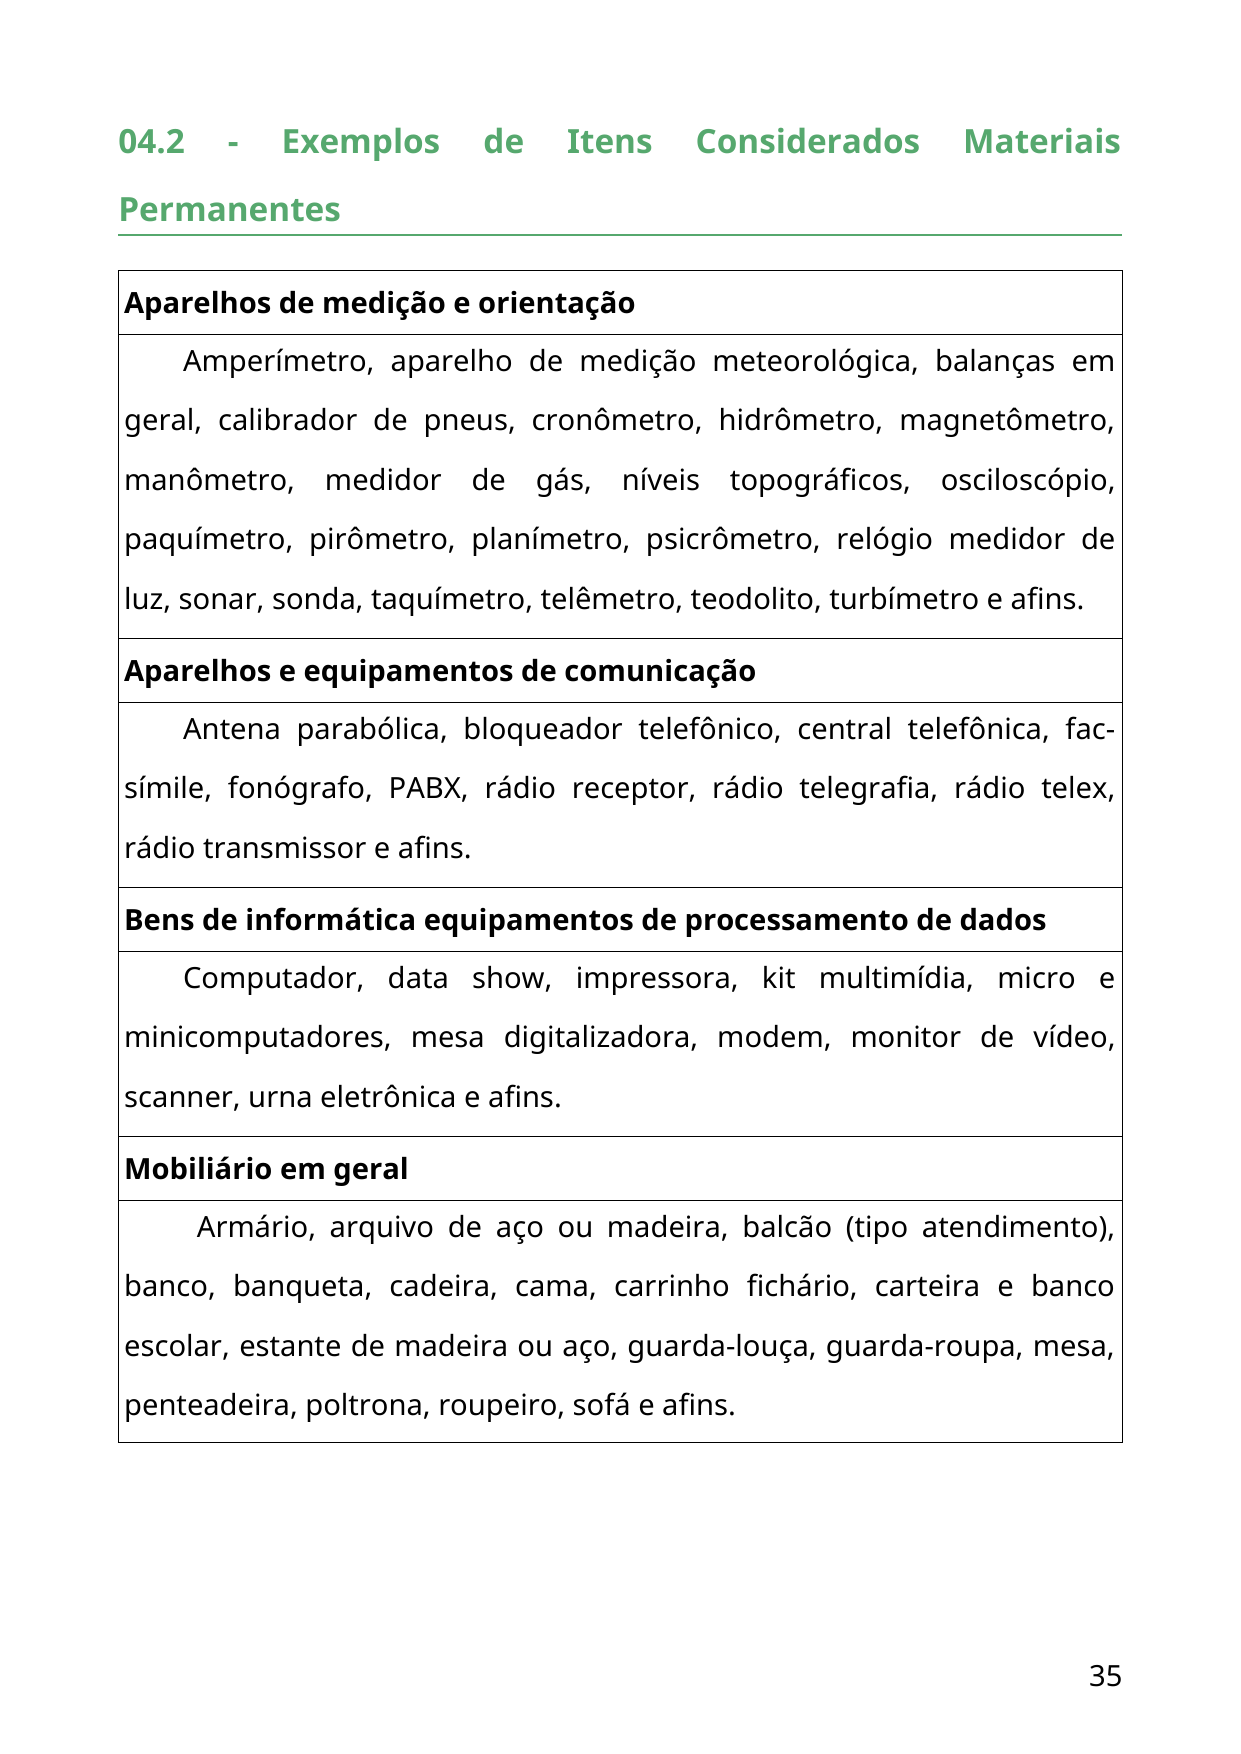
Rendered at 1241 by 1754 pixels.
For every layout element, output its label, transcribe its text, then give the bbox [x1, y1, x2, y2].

subtitle 04.2 - Exemplos de Itens Considerados Materiais Permanentes [118, 118, 1122, 234]
table_header Aparelhos de medição e orientação [119, 271, 1122, 334]
table_cell Bens de informática equipamentos de processamento de dados [119, 888, 1122, 951]
table_cell Aparelhos e equipamentos de comunicação [119, 639, 1122, 702]
table_cell Mobiliário em geral [119, 1137, 1122, 1200]
table_cell Amperímetro, aparelho de medição meteorológica, balanças em geral, calibrador de pneus, cronômetro, hidrômetro, magnetômetro, manômetro, medidor de gás, níveis topográficos, osciloscópio, paquímetro, pirômetro, planímetro, psicrômetro, relógio medidor de luz, sonar, sonda, taquímetro, telêmetro, teodolito, turbímetro e afins. [119, 335, 1122, 638]
table_cell Armário, arquivo de aço ou madeira, balcão (tipo atendimento), banco, banqueta, cadeira, cama, carrinho fichário, carteira e banco escolar, estante de madeira ou aço, guarda-louça, guarda-roupa, mesa, penteadeira, poltrona, roupeiro, sofá e afins. [119, 1201, 1122, 1442]
table_cell Antena parabólica, bloqueador telefônico, central telefônica, fac-símile, fonógrafo, PABX, rádio receptor, rádio telegrafia, rádio telex, rádio transmissor e afins. [119, 703, 1122, 887]
table_cell Computador, data show, impressora, kit multimídia, micro e minicomputadores, mesa digitalizadora, modem, monitor de vídeo, scanner, urna eletrônica e afins. [119, 952, 1122, 1136]
